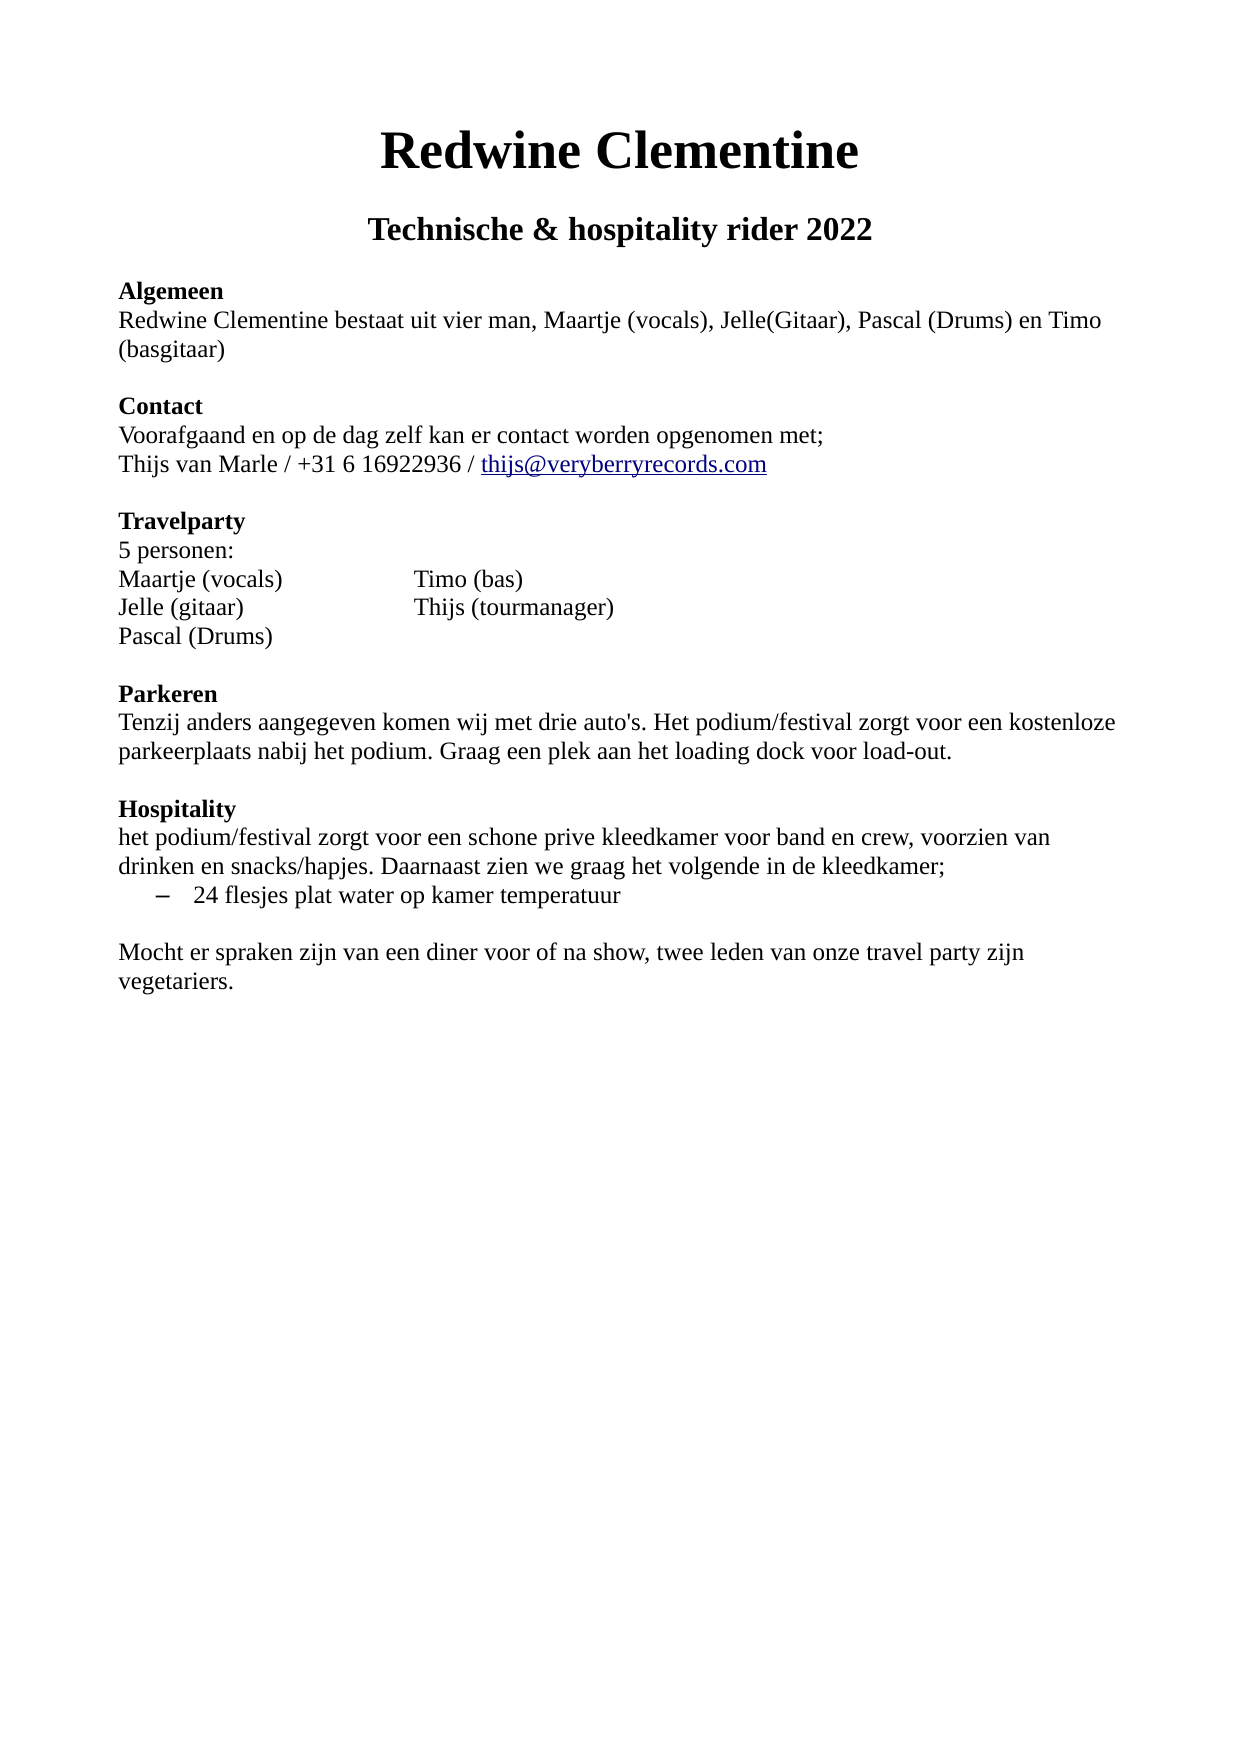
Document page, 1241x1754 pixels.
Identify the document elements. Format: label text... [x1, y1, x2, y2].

list 24 flesjes plat water op kamer temperatuur [156, 880, 1122, 909]
text Technische & hospitality rider 2022 [118, 209, 1122, 247]
text 5 personen: [118, 535, 1122, 564]
text Contact [118, 391, 1122, 420]
text Parkeren [118, 679, 1122, 707]
text Pascal (Drums) [118, 621, 1122, 650]
text Hospitality [118, 794, 1122, 822]
text Thijs van Marle / +31 6 16922936 / thijs@veryberryrecords.com [118, 449, 1122, 477]
text Voorafgaand en op de dag zelf kan er contact worden opgenomen met; [118, 420, 1122, 449]
text Redwine Clementine bestaat uit vier man, Maartje (vocals), Jelle(Gitaar), Pascal (Drums) en Timo (basgitaar) [118, 305, 1122, 362]
text Jelle (gitaar) Thijs (tourmanager) [118, 592, 1122, 621]
text het podium/festival zorgt voor een schone prive kleedkamer voor band en crew, voorzien van drinken en snacks/hapjes. Daarnaast zien we graag het volgende in de kleedkamer; [118, 822, 1122, 880]
text Tenzij anders aangegeven komen wij met drie auto's. Het podium/festival zorgt voor een kostenloze parkeerplaats nabij het podium. Graag een plek aan het loading dock voor load-out. [118, 707, 1122, 765]
text Travelparty [118, 506, 1122, 535]
text Redwine Clementine [118, 118, 1122, 180]
text Algemeen [118, 276, 1122, 305]
text Maartje (vocals) Timo (bas) [118, 564, 1122, 592]
text Mocht er spraken zijn van een diner voor of na show, twee leden van onze travel party zijn vegetariers. [118, 937, 1122, 995]
